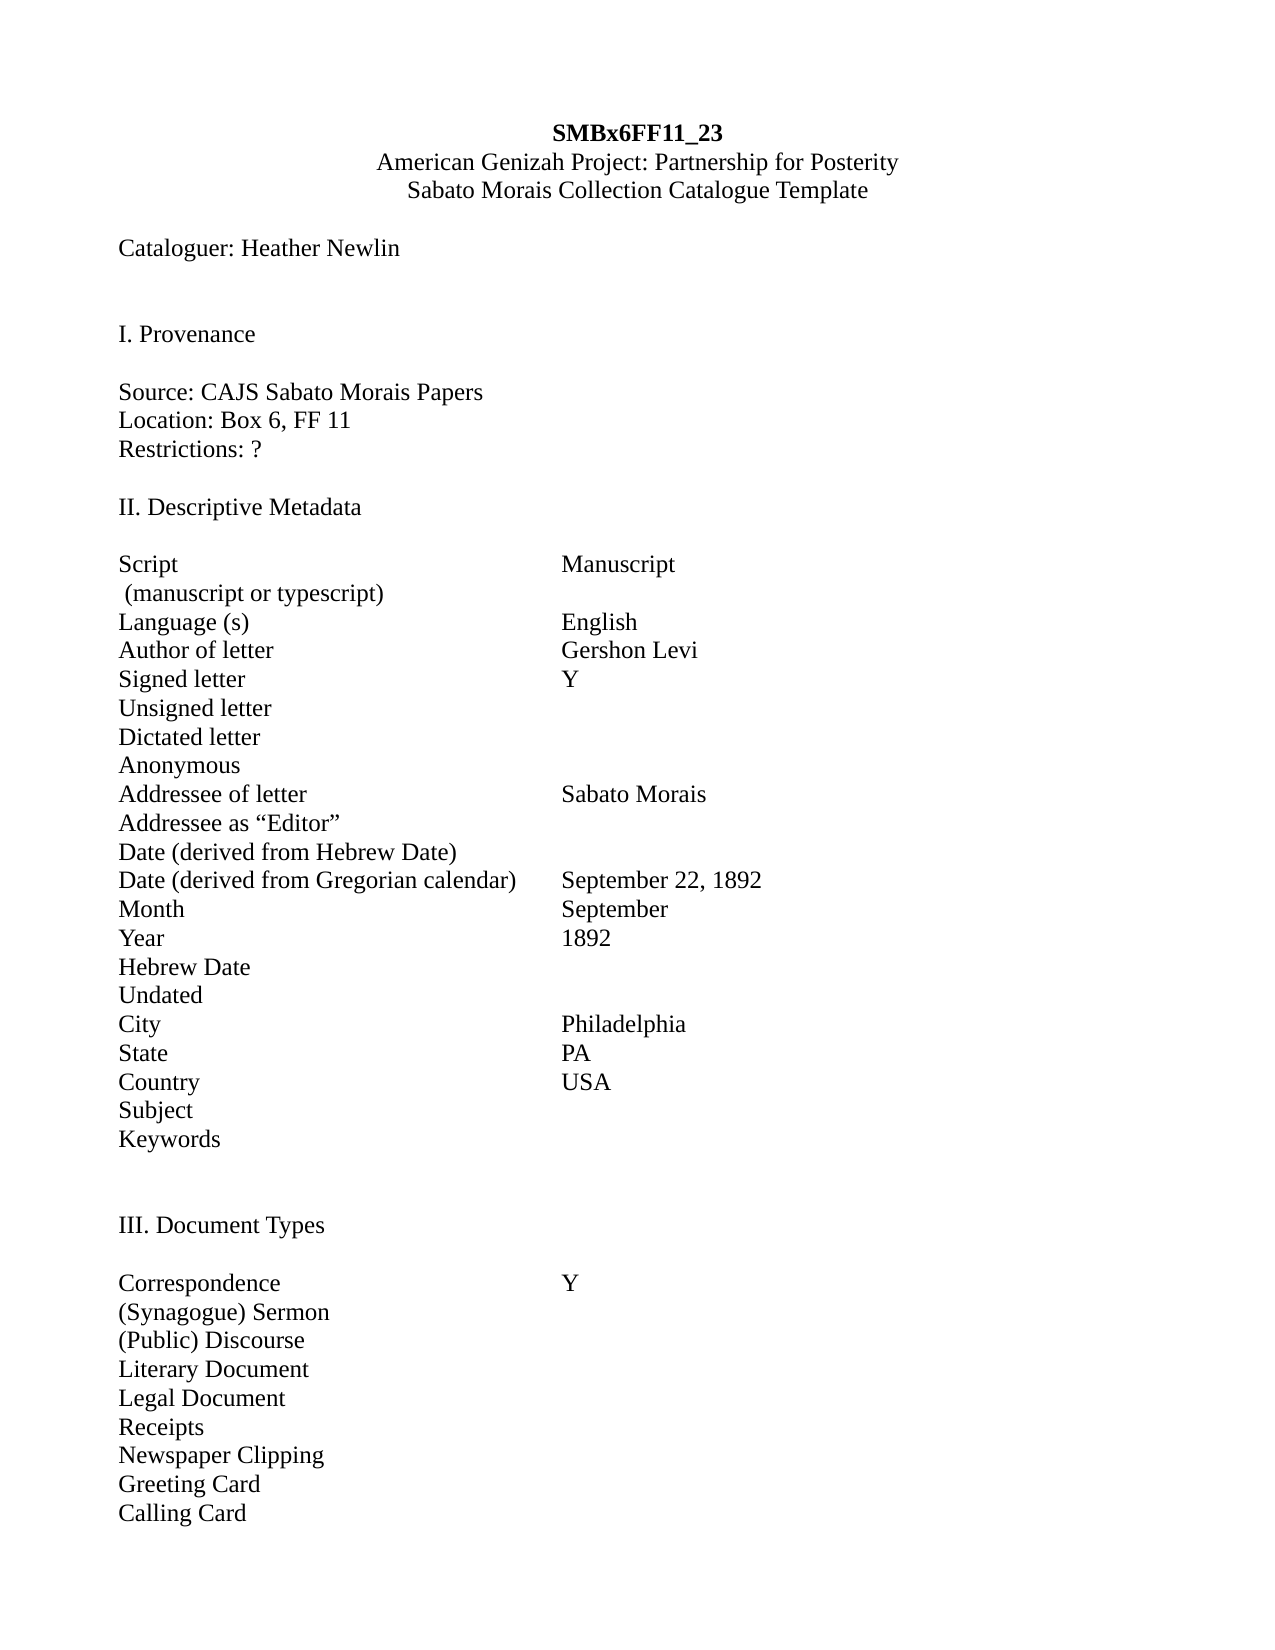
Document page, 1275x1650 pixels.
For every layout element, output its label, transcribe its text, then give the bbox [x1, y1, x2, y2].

text Greeting Card [118, 1469, 1157, 1498]
text Calling Card [118, 1498, 1157, 1527]
text Language (s) English [118, 607, 1157, 636]
text Unsigned letter [118, 693, 1157, 722]
text II. Descriptive Metadata [118, 492, 1157, 521]
text Literary Document [118, 1354, 1157, 1383]
text Newspaper Clipping [118, 1441, 1157, 1469]
text Correspondence Y [118, 1268, 1157, 1297]
text American Genizah Project: Partnership for Posterity [118, 147, 1157, 176]
text Country USA [118, 1067, 1157, 1096]
text Addressee as “Editor” [118, 808, 1157, 837]
text Undated [118, 981, 1157, 1009]
text SMBx6FF11_23 [118, 118, 1157, 147]
text City Philadelphia [118, 1009, 1157, 1038]
text Legal Document [118, 1383, 1157, 1412]
text Author of letter Gershon Levi [118, 636, 1157, 664]
text (Synagogue) Sermon [118, 1297, 1157, 1326]
text Subject [118, 1096, 1157, 1124]
text Hebrew Date [118, 952, 1157, 981]
text Month September [118, 894, 1157, 923]
text Year 1892 [118, 923, 1157, 952]
text Receipts [118, 1412, 1157, 1441]
text Anonymous [118, 751, 1157, 779]
text Date (derived from Gregorian calendar) September 22, 1892 [118, 866, 1157, 894]
text (manuscript or typescript) [118, 578, 1157, 607]
text Sabato Morais Collection Catalogue Template [118, 176, 1157, 204]
text Script Manuscript [118, 549, 1157, 578]
text (Public) Discourse [118, 1326, 1157, 1354]
text Restrictions: ? [118, 434, 1157, 463]
text III. Document Types [118, 1211, 1157, 1239]
text Date (derived from Hebrew Date) [118, 837, 1157, 866]
text Dictated letter [118, 722, 1157, 751]
text Signed letter Y [118, 664, 1157, 693]
text State PA [118, 1038, 1157, 1067]
text Keywords [118, 1124, 1157, 1153]
text Addressee of letter Sabato Morais [118, 779, 1157, 808]
text Source: CAJS Sabato Morais Papers [118, 377, 1157, 406]
text Cataloguer: Heather Newlin [118, 233, 1157, 262]
text Location: Box 6, FF 11 [118, 406, 1157, 434]
text I. Provenance [118, 319, 1157, 348]
